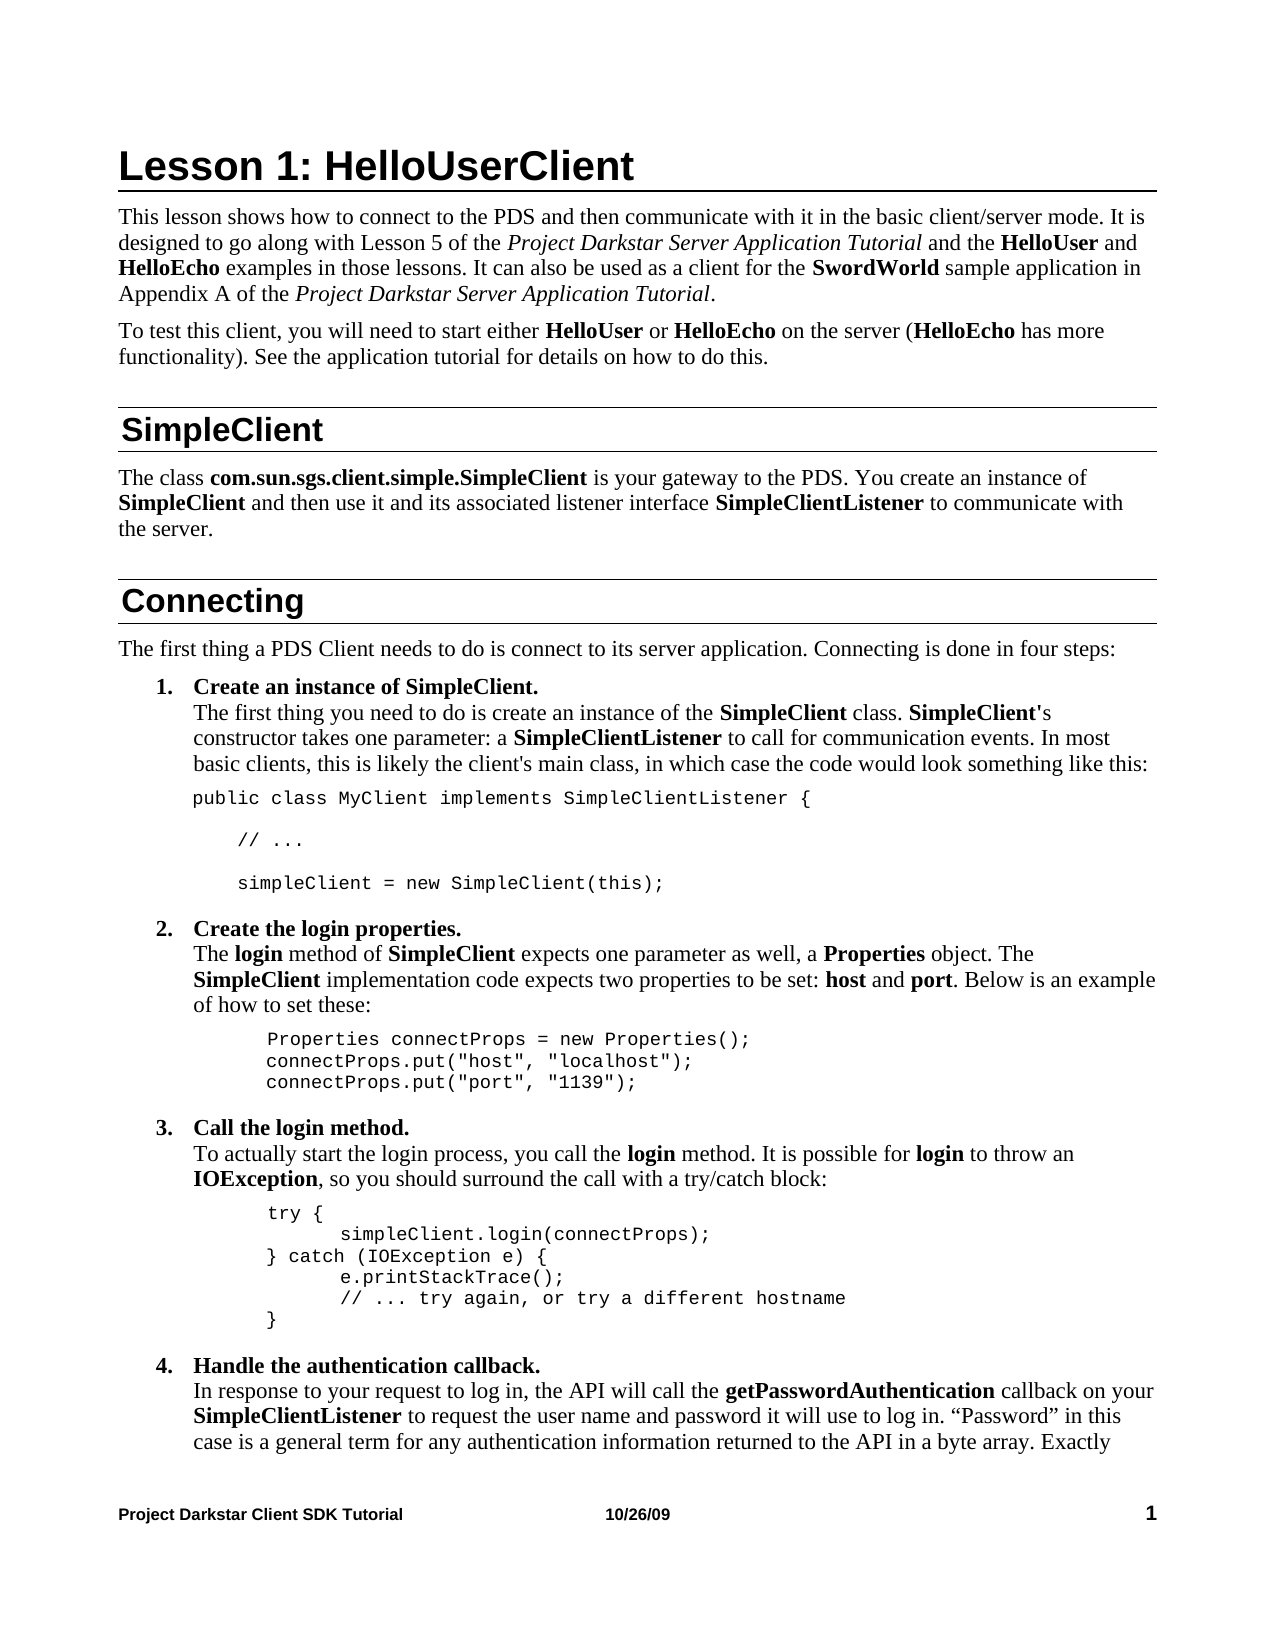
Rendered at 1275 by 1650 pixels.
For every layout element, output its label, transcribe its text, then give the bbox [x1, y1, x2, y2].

list Handle the authentication callback. In response to your request to log in, the API will call the getPasswordAuthentication callback on your SimpleClientListener to request the user name and password it will use to log in. “Password” in this case is a general term for any authentication information returned to the API in a byte array. Exactly [156, 1353, 1157, 1454]
text // ... [192, 831, 1098, 852]
text connectProps.put("port", "1139"); [192, 1073, 1098, 1115]
subtitle Connecting [118, 580, 1157, 623]
text connectProps.put("host", "localhost"); [192, 1051, 1098, 1073]
list Properties connectProps = new Properties(); [229, 1030, 1098, 1051]
text } catch (IOException e) { [192, 1246, 1098, 1268]
text simpleClient.login(connectProps); [192, 1225, 1098, 1246]
text The class com.sun.sgs.client.simple.SimpleClient is your gateway to the PDS. You create an instance of SimpleClient and then use it and its associated listener interface SimpleClientListener to communicate with the server. [118, 465, 1157, 541]
list try { [229, 1204, 1098, 1225]
list Create an instance of SimpleClient. The first thing you need to do is create an instance of the SimpleClient class. SimpleClient's constructor takes one parameter: a SimpleClientListener to call for communication events. In most basic clients, this is likely the client's main class, in which case the code would look something like this: [156, 674, 1157, 776]
text e.printStackTrace(); [192, 1268, 1098, 1289]
list Create the login properties. The login method of SimpleClient expects one parameter as well, a Properties object. The SimpleClient implementation code expects two properties to be set: host and port. Below is an example of how to set these: [156, 916, 1157, 1018]
text public class MyClient implements SimpleClientListener { [192, 788, 1098, 810]
text simpleClient = new SimpleClient(this); [192, 873, 1098, 916]
text To test this client, you will need to start either HelloUser or HelloEcho on the server (HelloEcho has more functionality). See the application tutorial for details on how to do this. [118, 318, 1157, 369]
subtitle SimpleClient [118, 408, 1157, 451]
text This lesson shows how to connect to the PDS and then communicate with it in the basic client/server mode. It is designed to go along with Lesson 5 of the Project Darkstar Server Application Tutorial and the HelloUser and HelloEcho examples in those lessons. It can also be used as a client for the SwordWorld sample application in Appendix A of the Project Darkstar Server Application Tutorial. [118, 204, 1157, 306]
list Call the login method. To actually start the login process, you call the login method. It is possible for login to throw an IOException, so you should surround the call with a try/catch block: [156, 1115, 1157, 1191]
subtitle Lesson 1: HelloUserClient [118, 143, 1157, 190]
text // ... try again, or try a different hostname [192, 1289, 1098, 1310]
text } [192, 1310, 1098, 1353]
text The first thing a PDS Client needs to do is connect to its server application. Connecting is done in four steps: [118, 636, 1157, 662]
